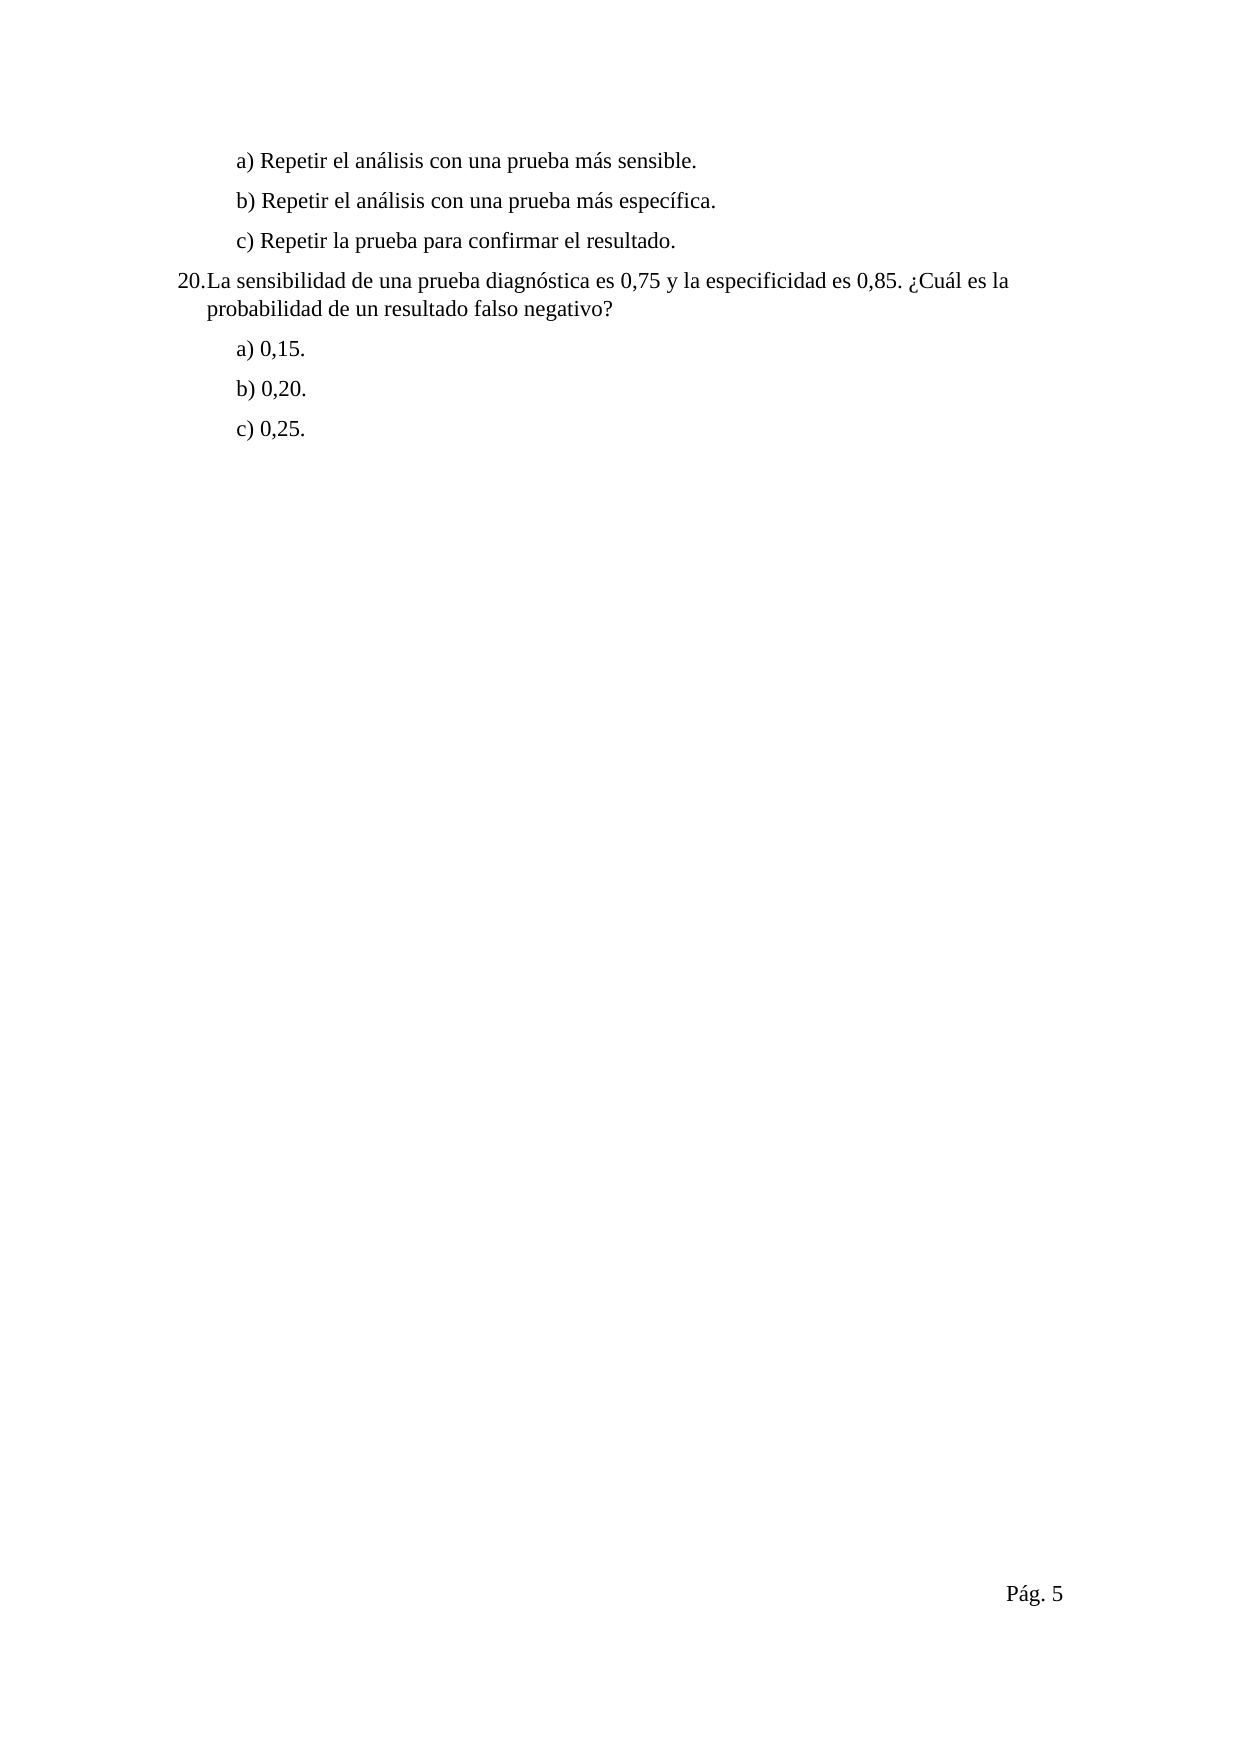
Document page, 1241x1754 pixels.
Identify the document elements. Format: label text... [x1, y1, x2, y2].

list Repetir el análisis con una prueba más sensible. [207, 148, 1063, 174]
list 0,25. [207, 415, 1063, 442]
list Repetir el análisis con una prueba más específica. [207, 188, 1063, 214]
list La sensibilidad de una prueba diagnóstica es 0,75 y la especificidad es 0,85. ¿Cuál es la probabilidad de un resultado falso negativo? [177, 268, 1063, 322]
list Repetir la prueba para confirmar el resultado. [207, 228, 1063, 254]
list 0,20. [207, 375, 1063, 402]
list 0,15. [207, 335, 1063, 362]
